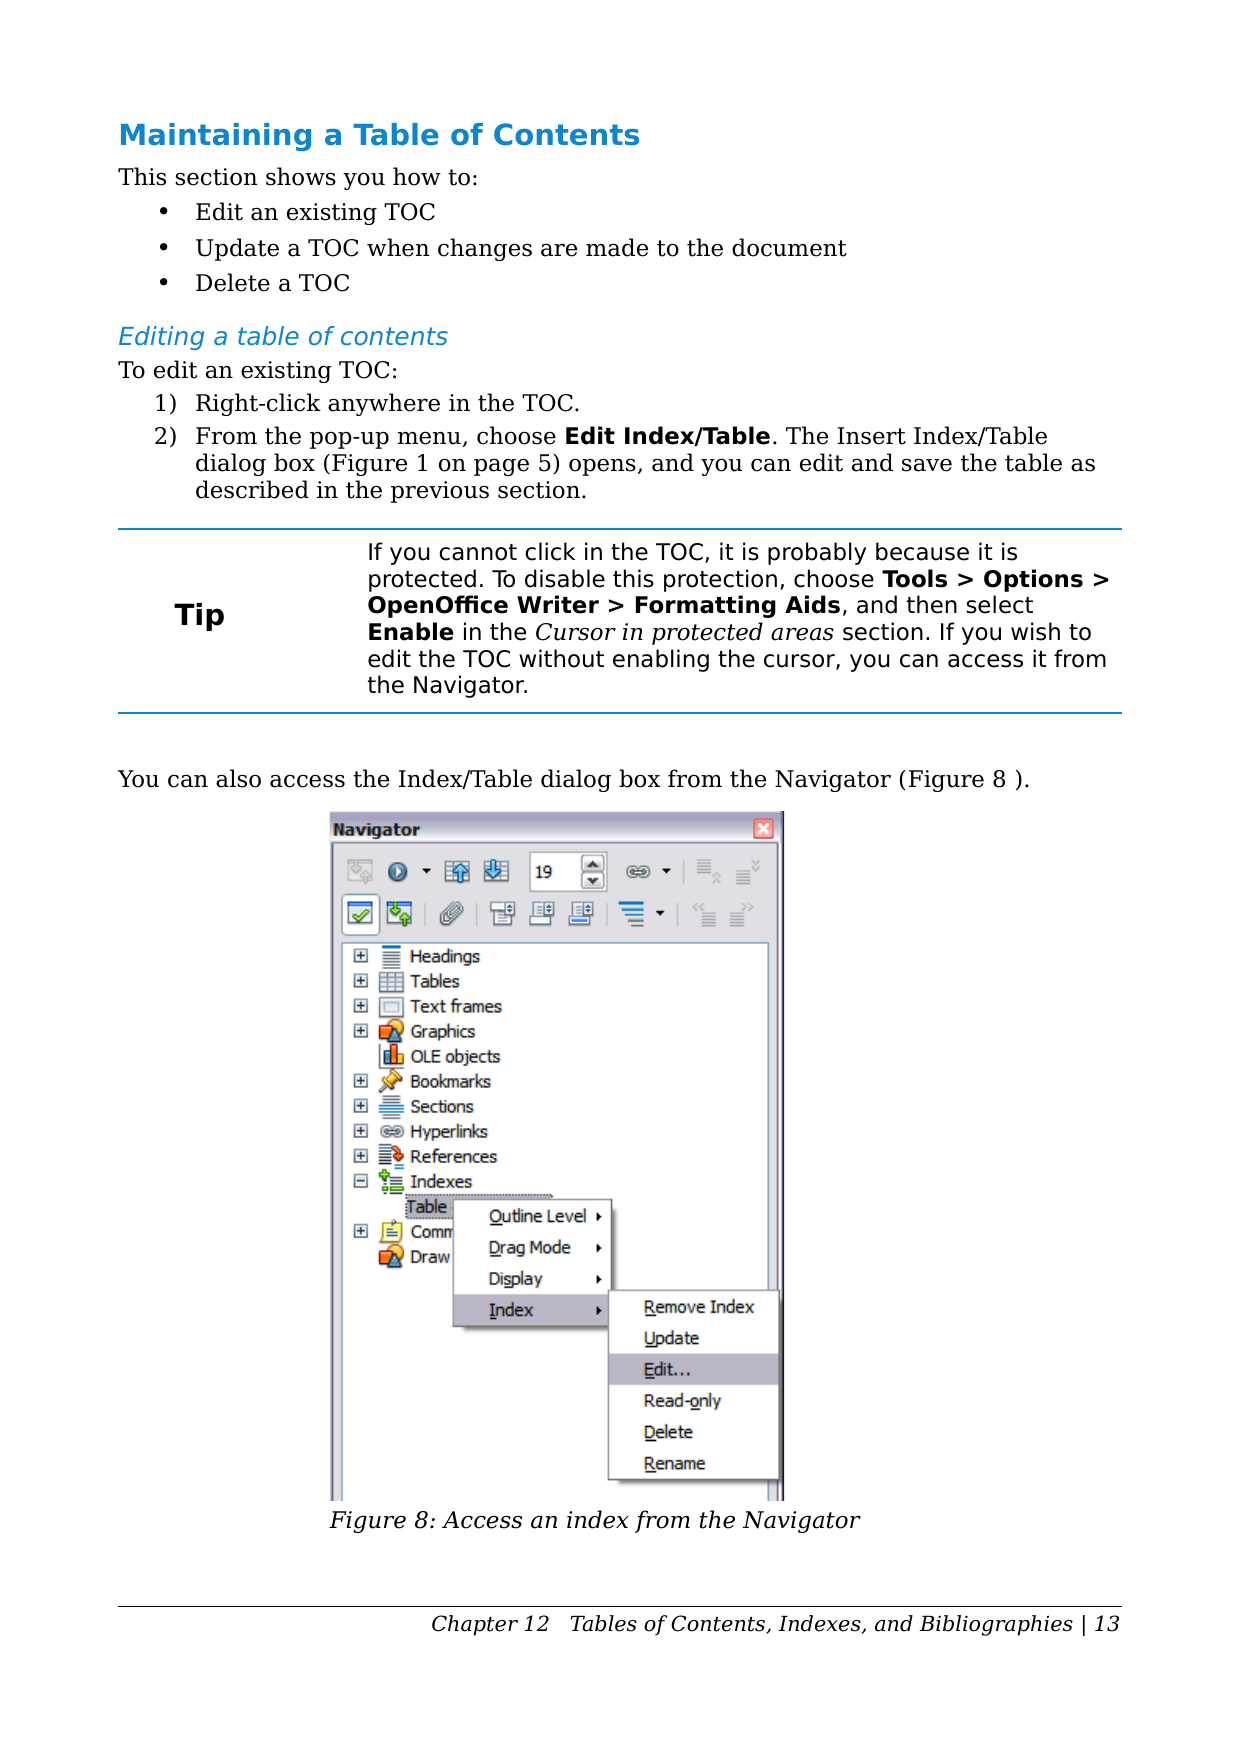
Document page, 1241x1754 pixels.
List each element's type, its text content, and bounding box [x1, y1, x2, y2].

table_header Tip [118, 530, 281, 712]
list Update a TOC when changes are made to the document [156, 233, 1122, 262]
subtitle Maintaining a Table of Contents [118, 118, 1122, 152]
list Delete a TOC [156, 268, 1122, 298]
subtitle Editing a table of contents [118, 322, 1122, 351]
table_header If you cannot click in the TOC, it is probably because it is protected. To disable this protection, choose Tools > Options > OpenOffice Writer > Formatting Aids, and then select Enable in the Cursor in protected areas section. If you wish to edit the TOC without enabling the cursor, you can access it from the Navigator. [281, 530, 1122, 712]
list You can also access the Index/Table dialog box from the Navigator (Figure 8 ). [118, 766, 1122, 793]
list Right-click anywhere in the TOC. [177, 391, 1122, 417]
text Figure 8: Access an index from the Navigator [329, 1507, 911, 1534]
list From the pop-up menu, choose Edit Index/Table. The Insert Index/Table dialog box (Figure 1 on page 5) opens, and you can edit and save the table as described in the previous section. [177, 423, 1122, 503]
list To edit an existing TOC: [118, 357, 1122, 384]
picture [329, 811, 785, 1501]
list Edit an existing TOC [156, 198, 1122, 227]
list This section shows you how to: [118, 164, 1122, 191]
